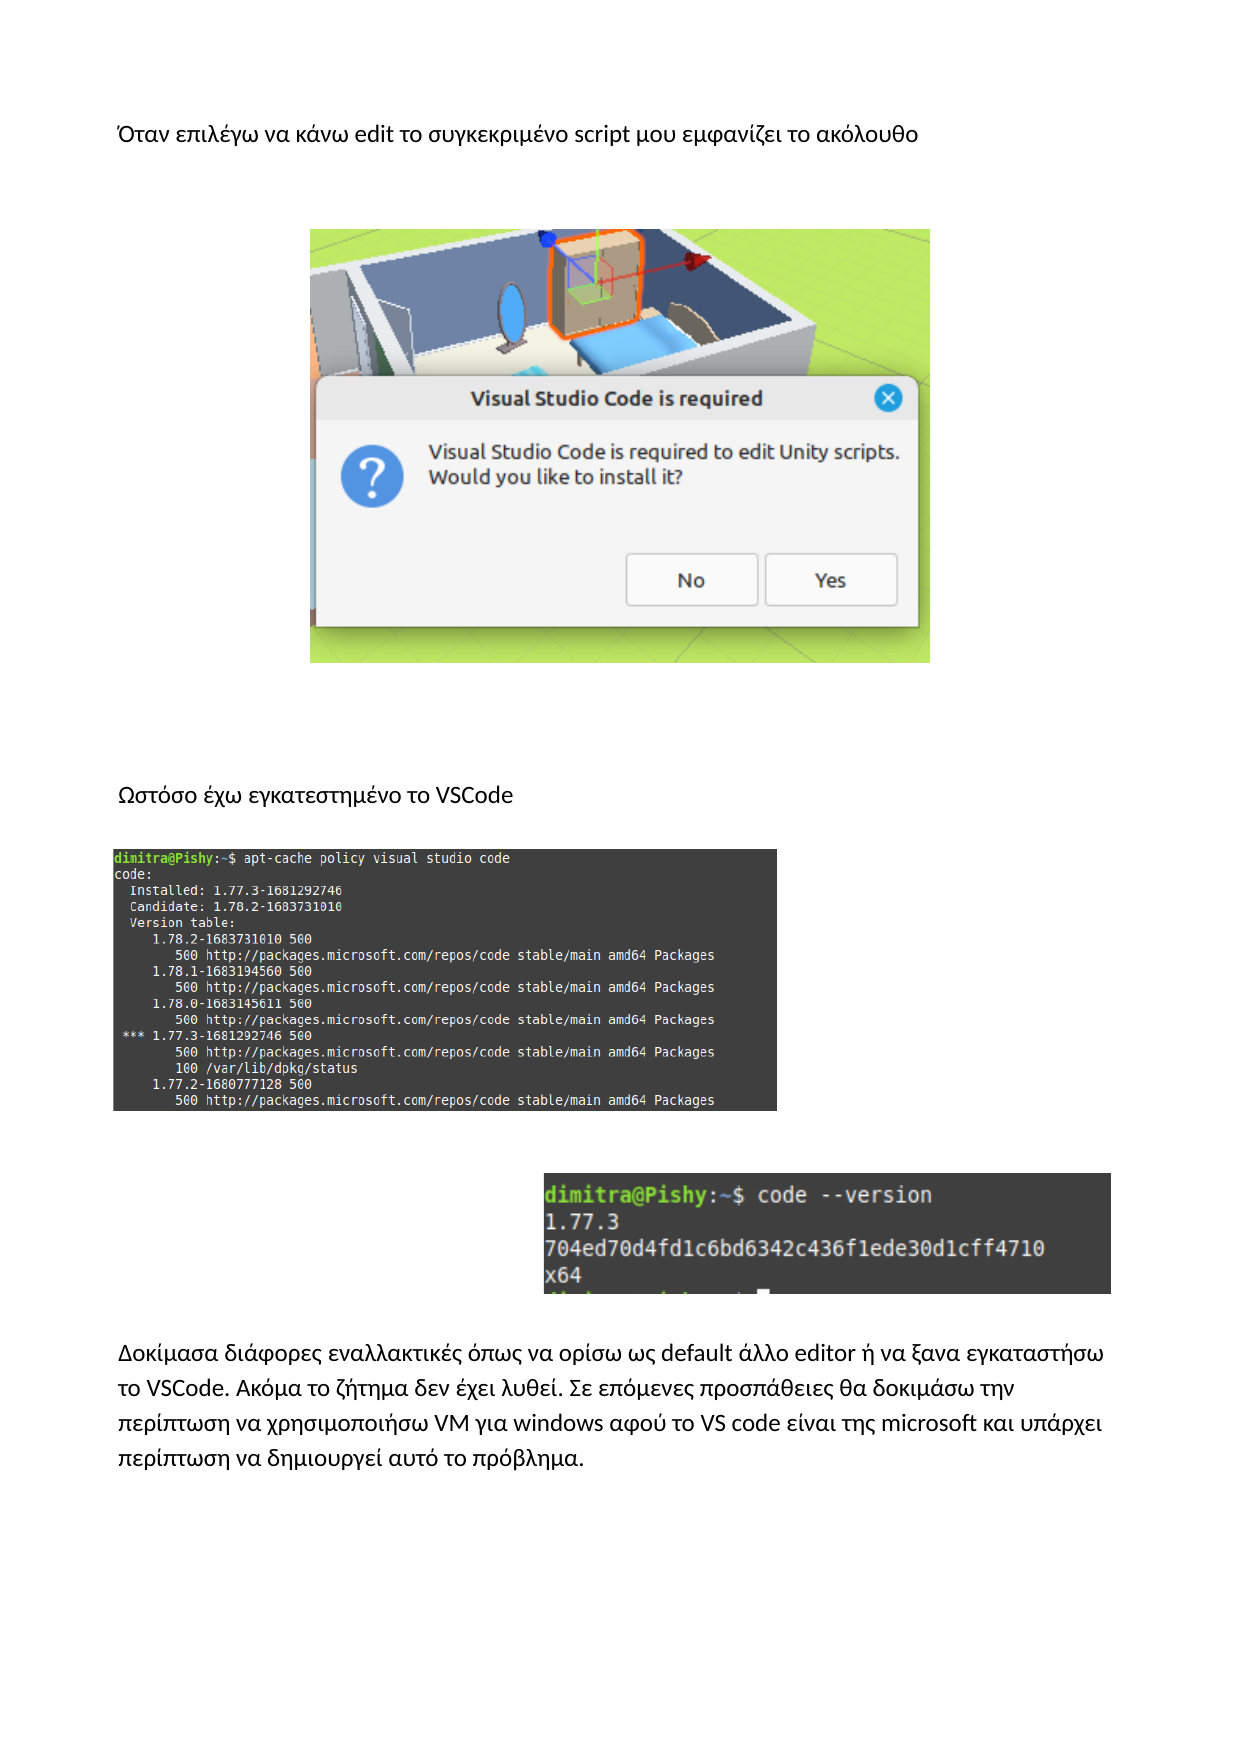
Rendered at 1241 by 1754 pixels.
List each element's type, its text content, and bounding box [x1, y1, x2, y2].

text Δοκίμασα διάφορες εναλλακτικές όπως να ορίσω ως default άλλο editor ή να ξανα εγκαταστήσω το VSCode. Ακόμα το ζήτημα δεν έχει λυθεί. Σε επόμενες προσπάθειες θα δοκιμάσω την περίπτωση να χρησιμοποιήσω VM για windows αφού το VS code είναι της microsoft και υπάρχει περίπτωση να δημιουργεί αυτό το πρόβλημα. [118, 1337, 1122, 1473]
text Ωστόσο έχω εγκατεστημένο το VSCode [118, 779, 1122, 809]
picture [543, 1173, 1111, 1294]
picture [310, 229, 931, 663]
text Όταν επιλέγω να κάνω edit το συγκεκριμένο script μου εμφανίζει το ακόλουθο [118, 118, 1122, 149]
